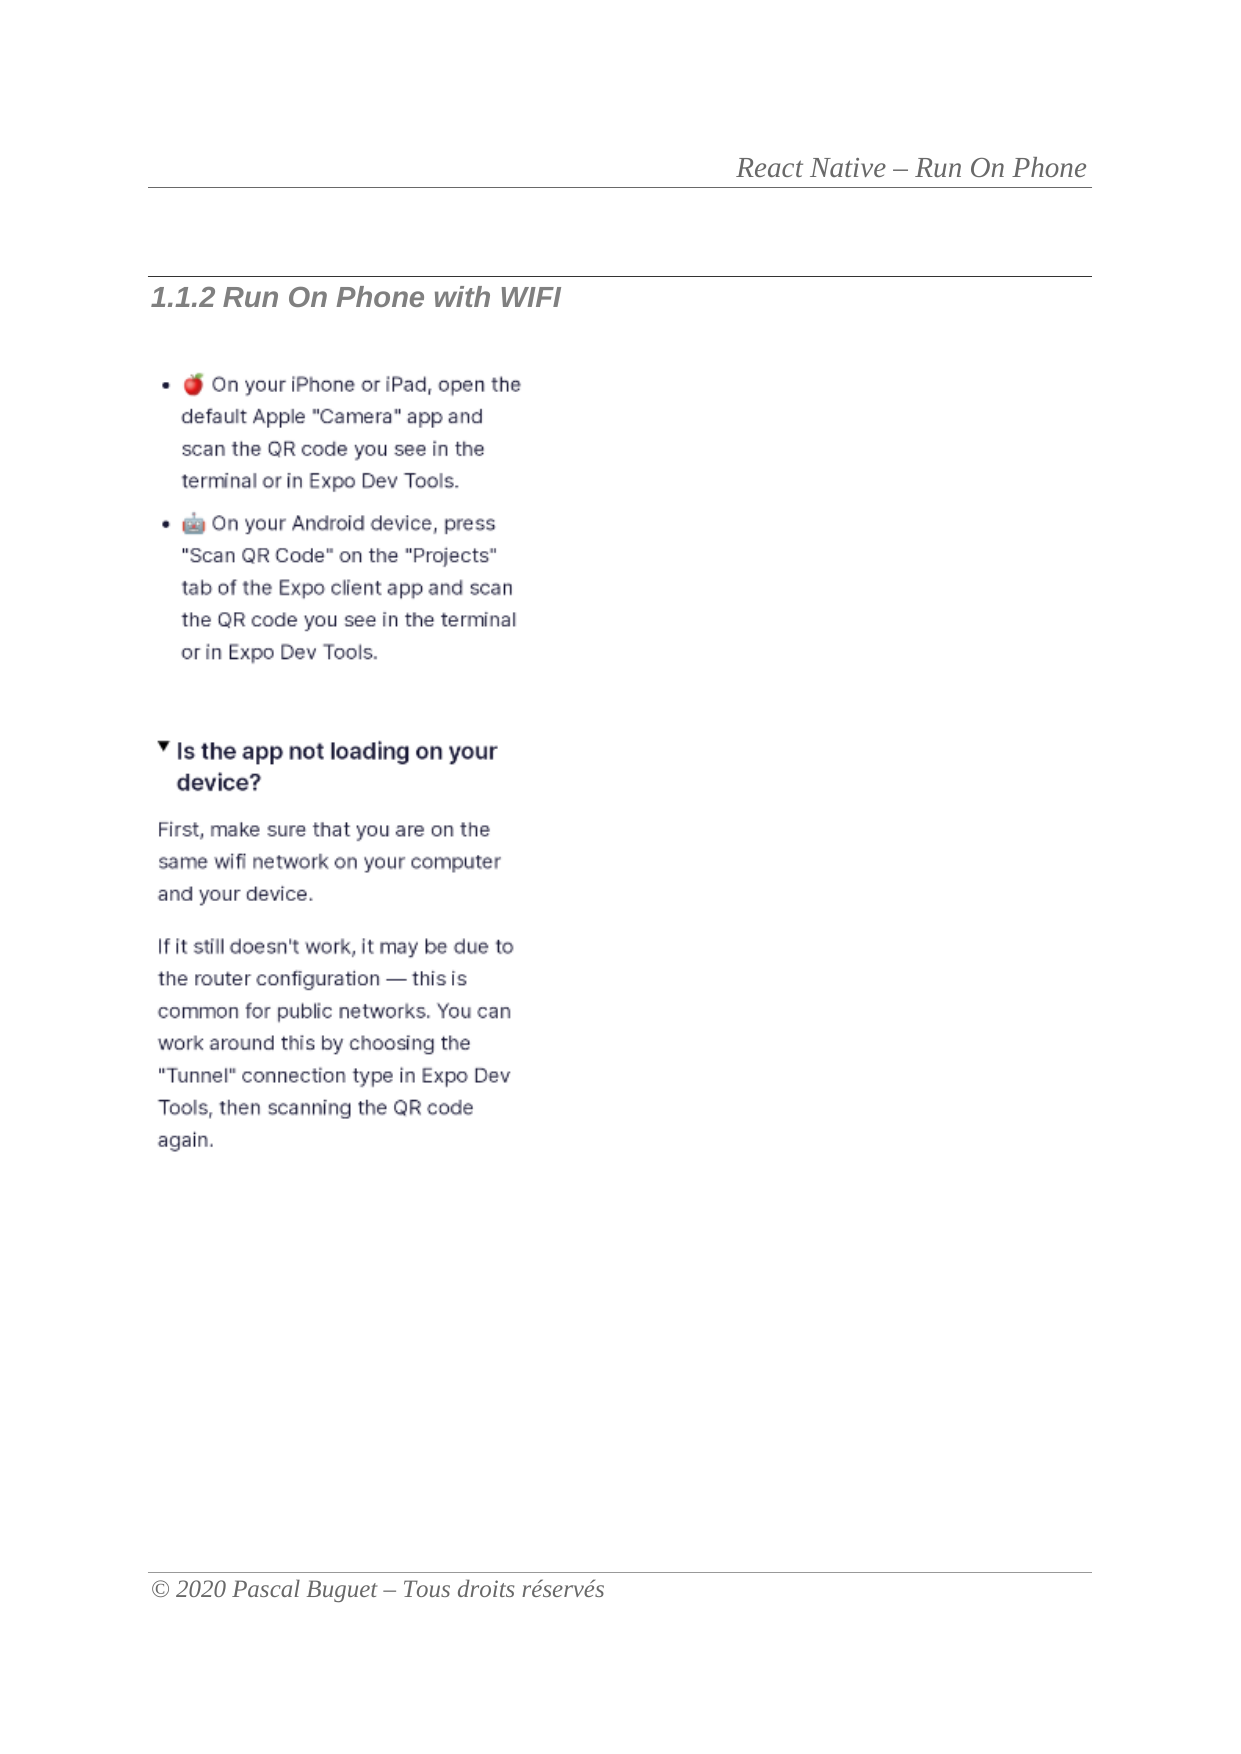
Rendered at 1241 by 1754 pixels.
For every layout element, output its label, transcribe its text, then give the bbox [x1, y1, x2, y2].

picture [147, 356, 540, 694]
subtitle Run On Phone with WIFI [148, 277, 1092, 316]
picture [147, 728, 534, 1169]
